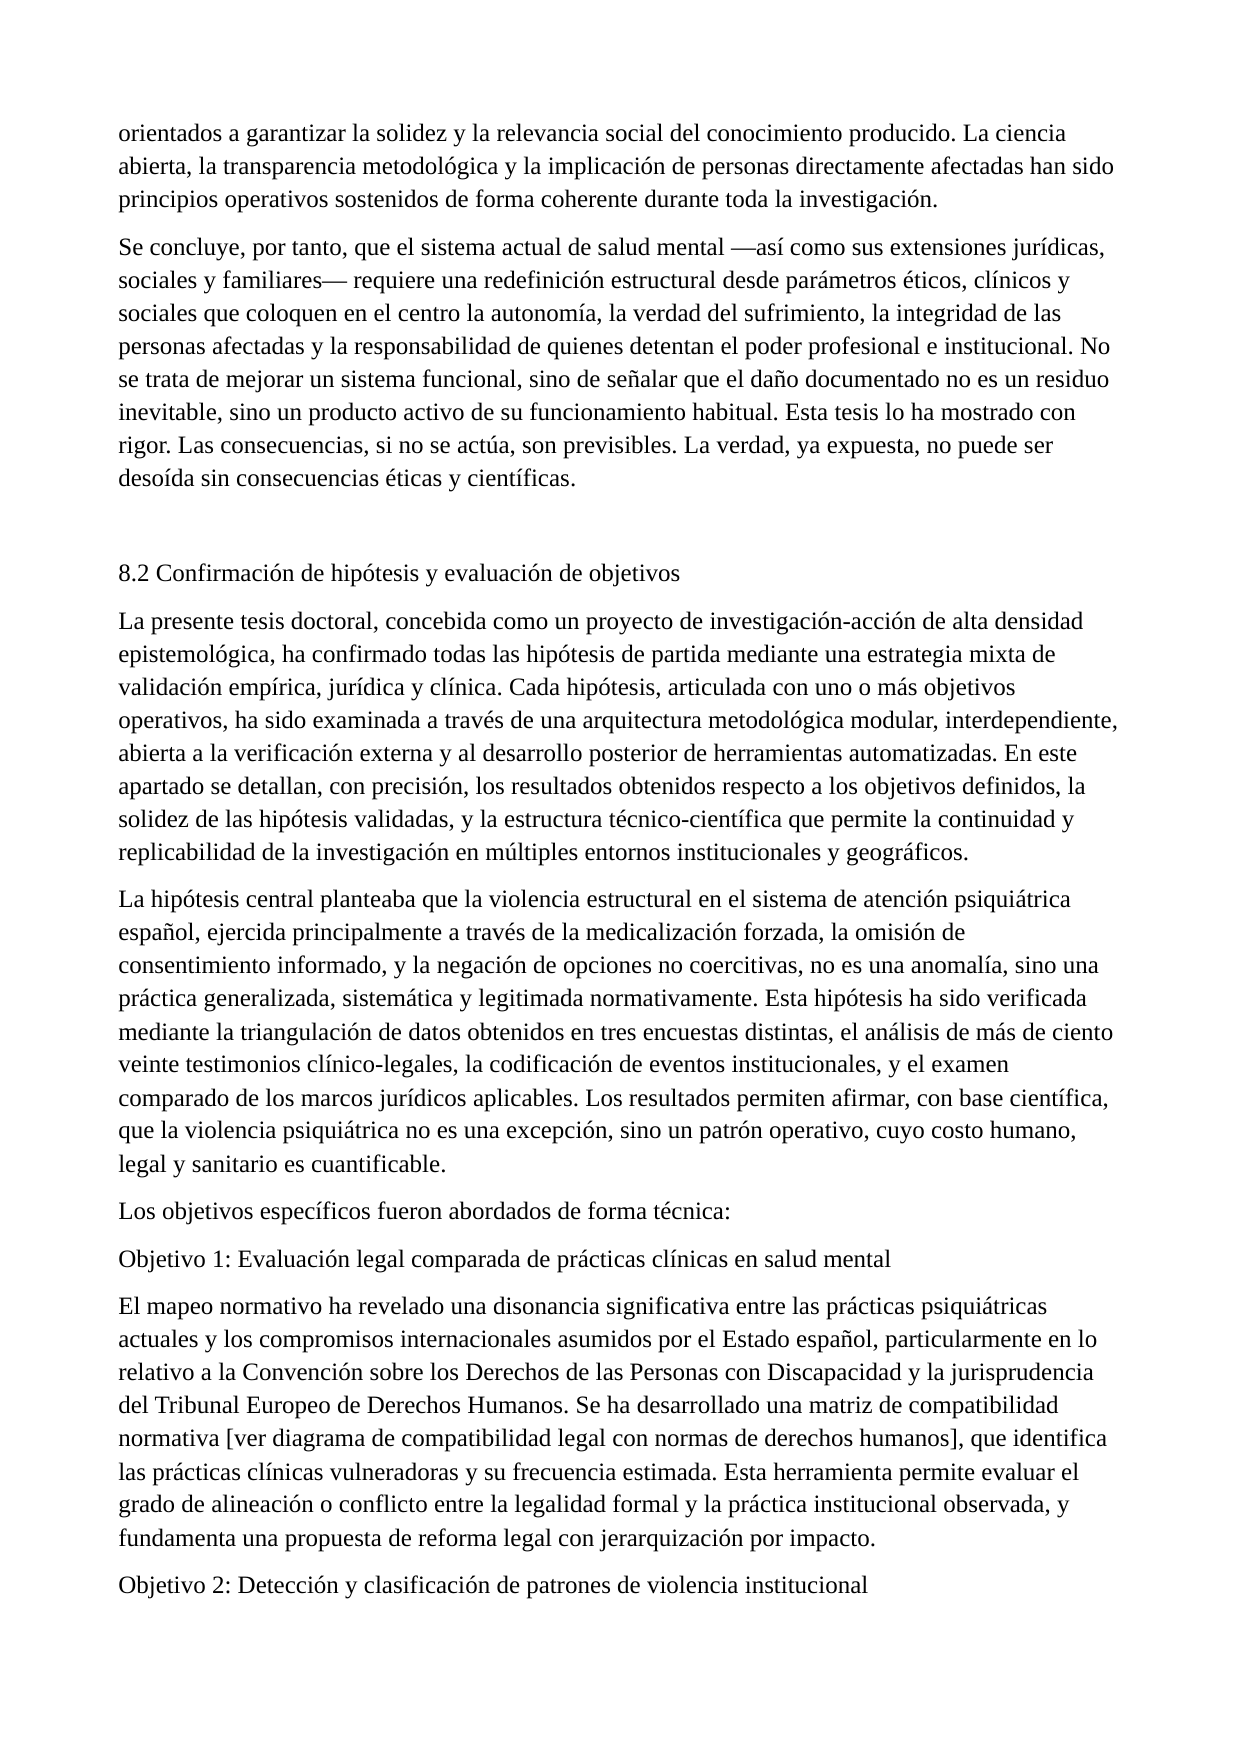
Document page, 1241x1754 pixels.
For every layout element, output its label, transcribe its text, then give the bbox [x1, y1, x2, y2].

text 8.2 Confirmación de hipótesis y evaluación de objetivos [118, 558, 1122, 587]
text Los objetivos específicos fueron abordados de forma técnica: [118, 1196, 1122, 1225]
text Se concluye, por tanto, que el sistema actual de salud mental —así como sus extensiones jurídicas, sociales y familiares— requiere una redefinición estructural desde parámetros éticos, clínicos y sociales que coloquen en el centro la autonomía, la verdad del sufrimiento, la integridad de las personas afectadas y la responsabilidad de quienes detentan el poder profesional e institucional. No se trata de mejorar un sistema funcional, sino de señalar que el daño documentado no es un residuo inevitable, sino un producto activo de su funcionamiento habitual. Esta tesis lo ha mostrado con rigor. Las consecuencias, si no se actúa, son previsibles. La verdad, ya expuesta, no puede ser desoída sin consecuencias éticas y científicas. [118, 232, 1122, 492]
text orientados a garantizar la solidez y la relevancia social del conocimiento producido. La ciencia abierta, la transparencia metodológica y la implicación de personas directamente afectadas han sido principios operativos sostenidos de forma coherente durante toda la investigación. [118, 118, 1122, 213]
text Objetivo 1: Evaluación legal comparada de prácticas clínicas en salud mental [118, 1244, 1122, 1273]
text La presente tesis doctoral, concebida como un proyecto de investigación-acción de alta densidad epistemológica, ha confirmado todas las hipótesis de partida mediante una estrategia mixta de validación empírica, jurídica y clínica. Cada hipótesis, articulada con uno o más objetivos operativos, ha sido examinada a través de una arquitectura metodológica modular, interdependiente, abierta a la verificación externa y al desarrollo posterior de herramientas automatizadas. En este apartado se detallan, con precisión, los resultados obtenidos respecto a los objetivos definidos, la solidez de las hipótesis validadas, y la estructura técnico-científica que permite la continuidad y replicabilidad de la investigación en múltiples entornos institucionales y geográficos. [118, 606, 1122, 866]
text El mapeo normativo ha revelado una disonancia significativa entre las prácticas psiquiátricas actuales y los compromisos internacionales asumidos por el Estado español, particularmente en lo relativo a la Convención sobre los Derechos de las Personas con Discapacidad y la jurisprudencia del Tribunal Europeo de Derechos Humanos. Se ha desarrollado una matriz de compatibilidad normativa [ver diagrama de compatibilidad legal con normas de derechos humanos], que identifica las prácticas clínicas vulneradoras y su frecuencia estimada. Esta herramienta permite evaluar el grado de alineación o conflicto entre la legalidad formal y la práctica institucional observada, y fundamenta una propuesta de reforma legal con jerarquización por impacto. [118, 1291, 1122, 1551]
text La hipótesis central planteaba que la violencia estructural en el sistema de atención psiquiátrica español, ejercida principalmente a través de la medicalización forzada, la omisión de consentimiento informado, y la negación de opciones no coercitivas, no es una anomalía, sino una práctica generalizada, sistemática y legitimada normativamente. Esta hipótesis ha sido verificada mediante la triangulación de datos obtenidos en tres encuestas distintas, el análisis de más de ciento veinte testimonios clínico-legales, la codificación de eventos institucionales, y el examen comparado de los marcos jurídicos aplicables. Los resultados permiten afirmar, con base científica, que la violencia psiquiátrica no es una excepción, sino un patrón operativo, cuyo costo humano, legal y sanitario es cuantificable. [118, 884, 1122, 1177]
text Objetivo 2: Detección y clasificación de patrones de violencia institucional [118, 1570, 1122, 1599]
